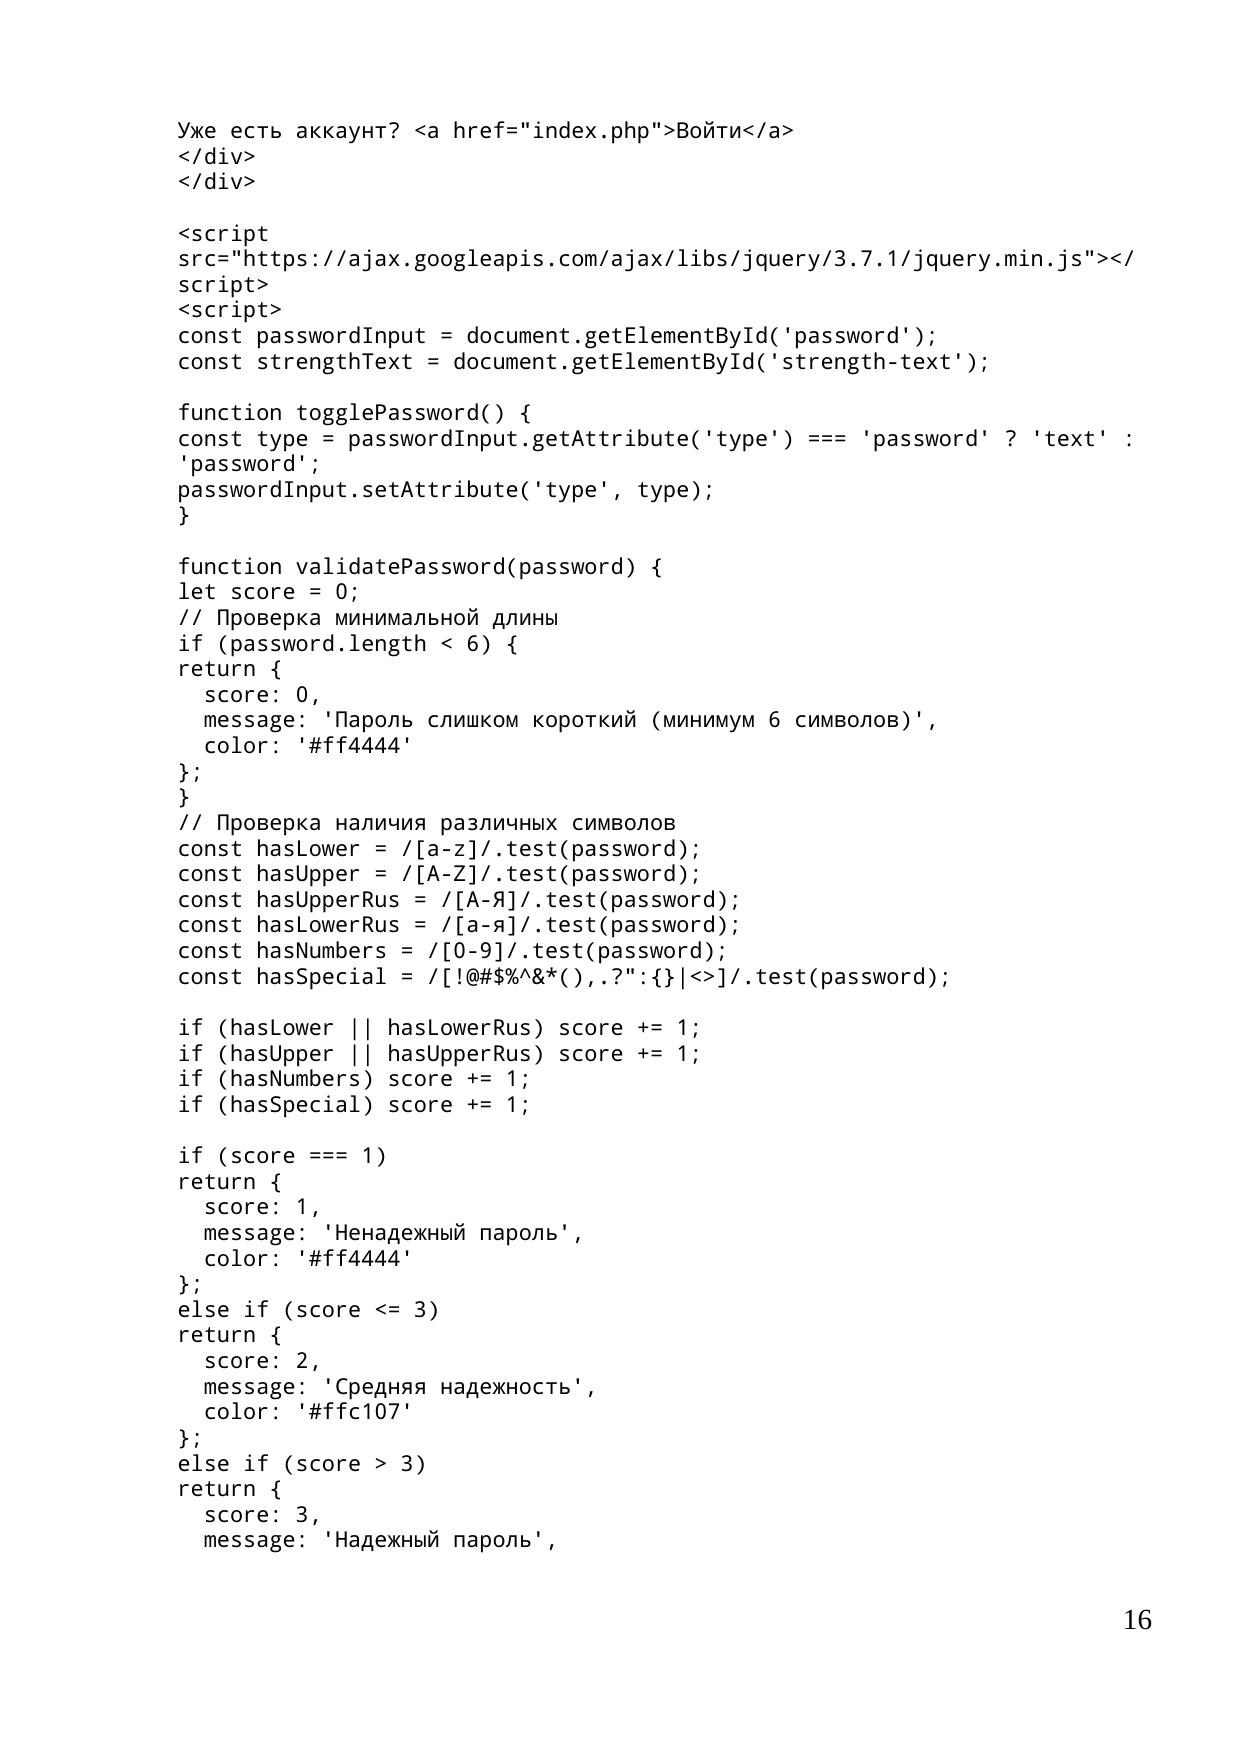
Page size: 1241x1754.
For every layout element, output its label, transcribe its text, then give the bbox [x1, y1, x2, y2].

text color: '#ff4444' [177, 1246, 1152, 1271]
text return { [177, 1476, 1152, 1502]
text if (hasUpper || hasUpperRus) score += 1; [177, 1041, 1152, 1066]
text color: '#ff4444' [177, 733, 1152, 759]
text // Проверка минимальной длины [177, 605, 1152, 631]
text const hasNumbers = /[0-9]/.test(password); [177, 938, 1152, 964]
text if (hasSpecial) score += 1; [177, 1092, 1152, 1117]
text message: 'Средняя надежность', [177, 1374, 1152, 1399]
text message: 'Пароль слишком короткий (минимум 6 символов)', [177, 707, 1152, 733]
text function togglePassword() { [177, 400, 1152, 426]
text const hasSpecial = /[!@#$%^&*(),.?":{}|<>]/.test(password); [177, 964, 1152, 989]
text score: 3, [177, 1502, 1152, 1527]
text // Проверка наличия различных символов [177, 810, 1152, 836]
text if (password.length < 6) { [177, 631, 1152, 656]
text score: 2, [177, 1348, 1152, 1374]
text score: 0, [177, 682, 1152, 707]
text score: 1, [177, 1194, 1152, 1220]
text </div> [177, 169, 1152, 195]
text const hasLower = /[a-z]/.test(password); [177, 836, 1152, 861]
text Уже есть аккаунт? <a href="index.php">Войти</a> [177, 118, 1152, 144]
text } [177, 784, 1152, 810]
text const hasUpper = /[A-Z]/.test(password); [177, 861, 1152, 887]
text } [177, 502, 1152, 528]
text let score = 0; [177, 579, 1152, 605]
text const strengthText = document.getElementById('strength-text'); [177, 349, 1152, 374]
text </div> [177, 144, 1152, 169]
text const hasUpperRus = /[А-Я]/.test(password); [177, 887, 1152, 912]
text else if (score <= 3) [177, 1297, 1152, 1322]
text else if (score > 3) [177, 1451, 1152, 1476]
text const type = passwordInput.getAttribute('type') === 'password' ? 'text' : 'password'; [177, 426, 1152, 477]
text const passwordInput = document.getElementById('password'); [177, 323, 1152, 349]
text passwordInput.setAttribute('type', type); [177, 477, 1152, 502]
text message: 'Ненадежный пароль', [177, 1220, 1152, 1246]
text if (hasNumbers) score += 1; [177, 1066, 1152, 1092]
text message: 'Надежный пароль', [177, 1527, 1152, 1553]
text color: '#ffc107' [177, 1399, 1152, 1425]
text return { [177, 1322, 1152, 1348]
text if (score === 1) [177, 1143, 1152, 1169]
text }; [177, 1425, 1152, 1451]
text }; [177, 1271, 1152, 1297]
text function validatePassword(password) { [177, 554, 1152, 579]
text <script src="https://ajax.googleapis.com/ajax/libs/jquery/3.7.1/jquery.min.js"></script> [177, 221, 1152, 297]
text if (hasLower || hasLowerRus) score += 1; [177, 1015, 1152, 1041]
text const hasLowerRus = /[а-я]/.test(password); [177, 912, 1152, 938]
text return { [177, 656, 1152, 682]
text }; [177, 759, 1152, 784]
text <script> [177, 297, 1152, 323]
text return { [177, 1169, 1152, 1194]
